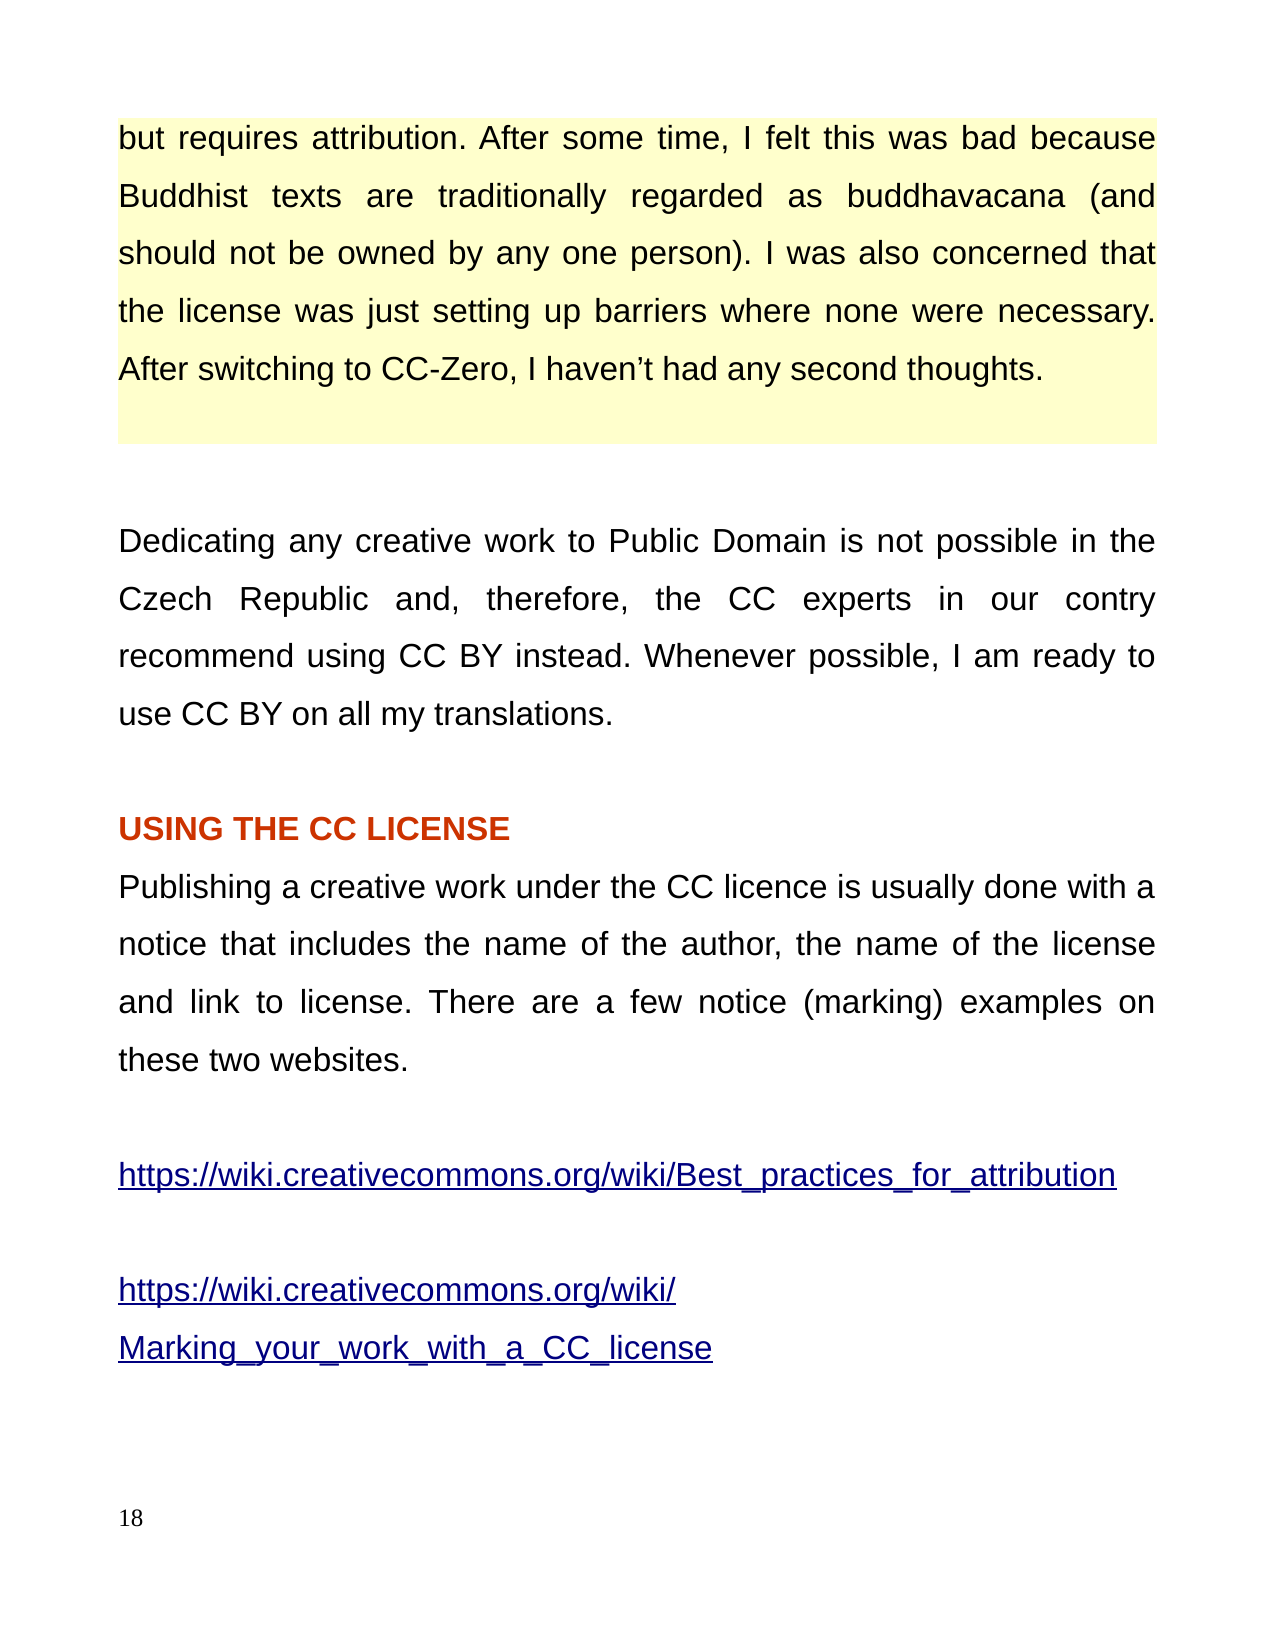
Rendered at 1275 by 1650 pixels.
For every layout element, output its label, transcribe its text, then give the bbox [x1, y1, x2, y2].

text https://wiki.creativecommons.org/wiki/Best_practices_for_attribution [118, 1155, 1157, 1193]
text https://wiki.creativecommons.org/wiki/Marking_your_work_with_a_CC_license [118, 1270, 1157, 1366]
text USING THE CC LICENSE [118, 809, 1157, 848]
text but requires attribution. After some time, I felt this was bad because Buddhist texts are traditionally regarded as buddhavacana (and should not be owned by any one person). I was also concerned that the license was just setting up barriers where none were necessary. After switching to CC-Zero, I haven’t had any second thoughts. [118, 118, 1157, 387]
text Publishing a creative work under the CC licence is usually done with a notice that includes the name of the author, the name of the license and link to license. There are a few notice (marking) examples on these two websites. [118, 867, 1157, 1078]
text Dedicating any creative work to Public Domain is not possible in the Czech Republic and, therefore, the CC experts in our contry recommend using CC BY instead. Whenever possible, I am ready to use CC BY on all my translations. [118, 521, 1157, 732]
